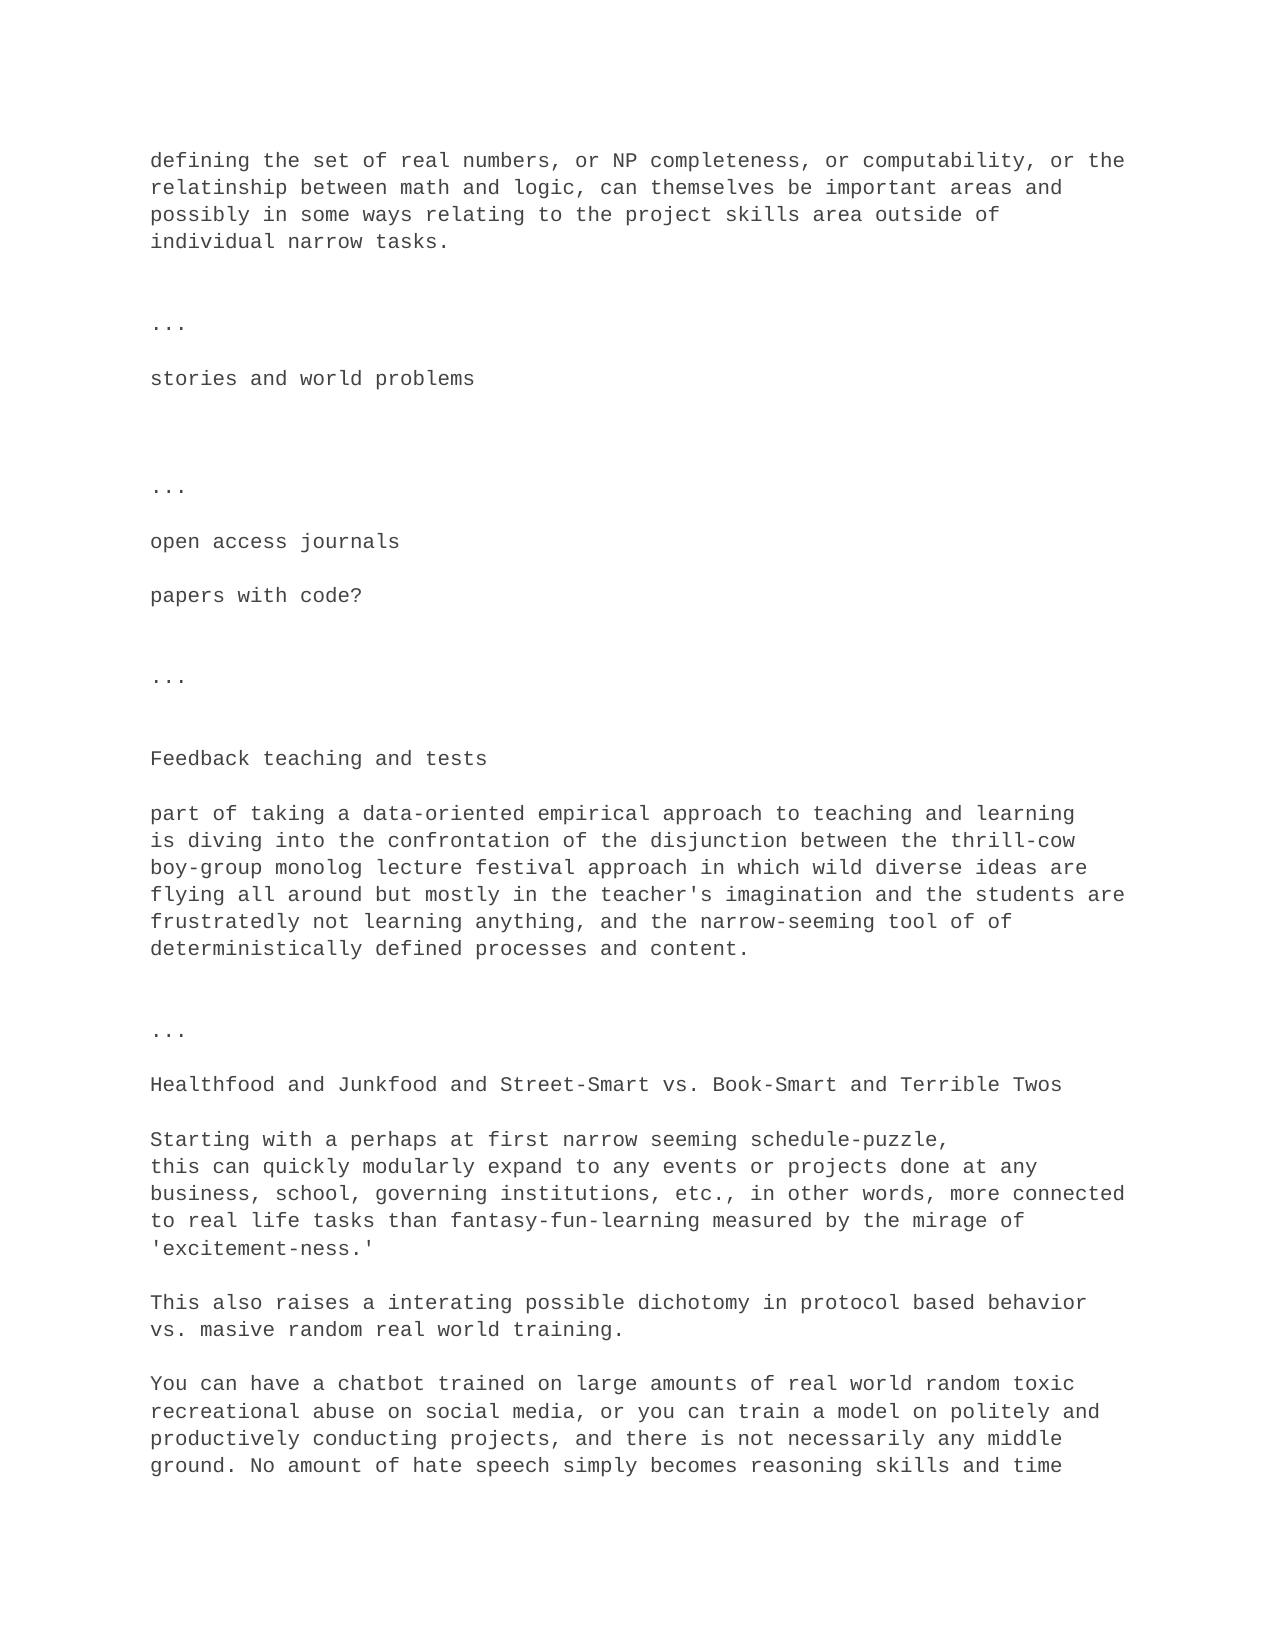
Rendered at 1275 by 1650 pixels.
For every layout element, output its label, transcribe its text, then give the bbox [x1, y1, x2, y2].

text ... [150, 476, 1125, 500]
text This also raises a interating possible dichotomy in protocol based behavior vs. masive random real world training. [150, 1292, 1125, 1343]
text ... [150, 313, 1125, 337]
text defining the set of real numbers, or NP completeness, or computability, or the relatinship between math and logic, can themselves be important areas and possibly in some ways relating to the project skills area outside of individual narrow tasks. [150, 150, 1125, 255]
text open access journals [150, 531, 1125, 554]
text this can quickly modularly expand to any events or projects done at any [150, 1156, 1125, 1179]
text Healthfood and Junkfood and Street-Smart vs. Book-Smart and Terrible Twos [150, 1074, 1125, 1098]
text You can have a chatbot trained on large amounts of real world random toxic recreational abuse on social media, or you can train a model on politely and productively conducting projects, and there is not necessarily any middle ground. No amount of hate speech simply becomes reasoning skills and time [150, 1373, 1125, 1479]
text stories and world problems [150, 367, 1125, 391]
text Feedback teaching and tests [150, 748, 1125, 772]
text ... [150, 667, 1125, 690]
text Starting with a perhaps at first narrow seeming schedule-puzzle, [150, 1129, 1125, 1152]
text is diving into the confrontation of the disjunction between the thrill-cow boy-group monolog lecture festival approach in which wild diverse ideas are flying all around but mostly in the teacher's imagination and the students are frustratedly not learning anything, and the narrow-seeming tool of of deterministically defined processes and content. [150, 830, 1125, 962]
text business, school, governing institutions, etc., in other words, more connected to real life tasks than fantasy-fun-learning measured by the mirage of 'excitement-ness.' [150, 1183, 1125, 1261]
text papers with code? [150, 585, 1125, 609]
text part of taking a data-oriented empirical approach to teaching and learning [150, 802, 1125, 826]
text ... [150, 1020, 1125, 1044]
